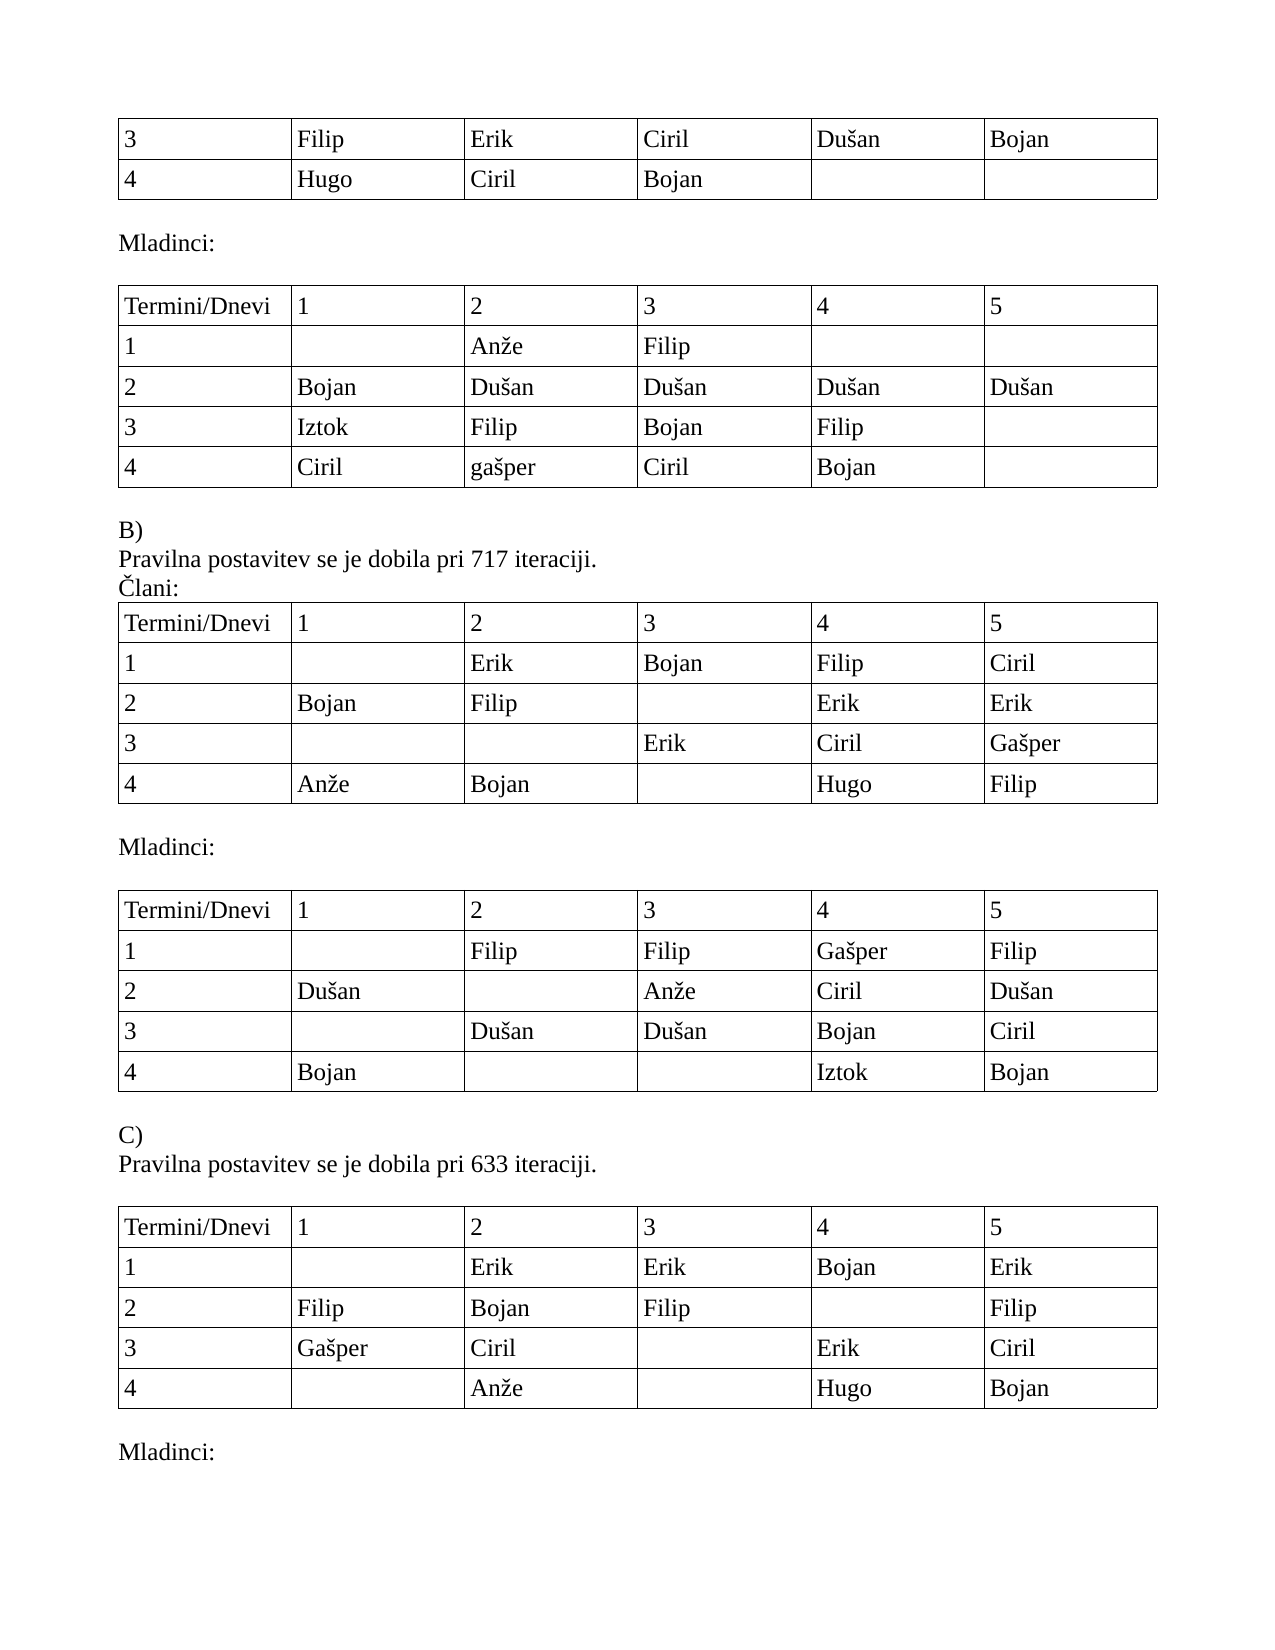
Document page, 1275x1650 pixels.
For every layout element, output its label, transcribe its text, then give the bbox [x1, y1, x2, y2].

table_cell Iztok [292, 407, 464, 446]
table_cell Bojan [465, 1288, 637, 1327]
table_cell [985, 160, 1157, 199]
table_cell [292, 326, 464, 366]
table_cell Bojan [985, 1052, 1157, 1091]
text Mladinci: [118, 228, 1157, 256]
table_cell Anže [292, 764, 464, 803]
table_cell Bojan [638, 407, 811, 446]
table_cell 3 [119, 407, 291, 446]
table_cell gašper [465, 447, 637, 487]
table_cell Bojan [985, 1369, 1157, 1408]
text Mladinci: [118, 1437, 1157, 1466]
table_cell Dušan [465, 367, 637, 406]
table_cell Filip [465, 684, 637, 723]
table_header 5 [985, 1207, 1157, 1247]
table_cell Gašper [812, 931, 984, 970]
table_cell Dušan [812, 119, 984, 158]
table_header 5 [985, 891, 1157, 930]
table_cell Filip [812, 407, 984, 446]
table_cell [292, 1248, 464, 1287]
table_cell Bojan [985, 119, 1157, 158]
table_header 2 [465, 891, 637, 930]
table_cell Ciril [985, 643, 1157, 682]
table_cell [465, 971, 637, 1011]
table_cell Dušan [465, 1012, 637, 1051]
table_cell [638, 684, 811, 723]
table_cell 1 [119, 326, 291, 366]
text Člani: [118, 573, 1157, 602]
table_cell 4 [119, 1052, 291, 1091]
text Mladinci: [118, 832, 1157, 861]
table_cell [465, 724, 637, 763]
table_header 2 [465, 286, 637, 325]
table_cell [292, 643, 464, 682]
table_header 2 [465, 603, 637, 642]
text Pravilna postavitev se je dobila pri 633 iteraciji. [118, 1149, 1157, 1178]
table_cell Erik [638, 1248, 811, 1287]
table_cell Anže [638, 971, 811, 1011]
table_cell Erik [985, 1248, 1157, 1287]
table_cell Iztok [812, 1052, 984, 1091]
table_cell 3 [119, 119, 291, 158]
table_cell Dušan [985, 971, 1157, 1011]
text C) [118, 1120, 1157, 1149]
table_header Termini/Dnevi [119, 891, 291, 930]
table_cell [292, 1012, 464, 1051]
table_cell Ciril [638, 447, 811, 487]
table_cell Ciril [292, 447, 464, 487]
table_cell Erik [638, 724, 811, 763]
table_cell Filip [985, 1288, 1157, 1327]
table_header 3 [638, 891, 811, 930]
table_cell Hugo [812, 1369, 984, 1408]
table_header 1 [292, 1207, 464, 1247]
table_cell Filip [465, 931, 637, 970]
table_cell Bojan [812, 447, 984, 487]
table_cell Filip [292, 119, 464, 158]
table_cell 3 [119, 1012, 291, 1051]
table_cell Ciril [465, 1328, 637, 1368]
table_cell Filip [985, 764, 1157, 803]
table_cell Filip [638, 931, 811, 970]
table_header Termini/Dnevi [119, 603, 291, 642]
table_cell Anže [465, 326, 637, 366]
table_cell Bojan [812, 1248, 984, 1287]
table_cell Dušan [638, 367, 811, 406]
table_header 1 [292, 603, 464, 642]
table_cell Ciril [812, 724, 984, 763]
table_header 3 [638, 286, 811, 325]
table_cell [292, 931, 464, 970]
table_cell 2 [119, 1288, 291, 1327]
table_cell Erik [465, 1248, 637, 1287]
table_header 2 [465, 1207, 637, 1247]
text B) [118, 516, 1157, 544]
table_cell 2 [119, 971, 291, 1011]
table_cell Bojan [292, 1052, 464, 1091]
table_cell Filip [638, 1288, 811, 1327]
table_cell [638, 1052, 811, 1091]
table_header 5 [985, 603, 1157, 642]
table_cell Erik [465, 643, 637, 682]
table_cell [985, 447, 1157, 487]
table_cell 4 [119, 764, 291, 803]
table_cell Filip [638, 326, 811, 366]
table_cell [292, 1369, 464, 1408]
table_header Termini/Dnevi [119, 286, 291, 325]
table_header Termini/Dnevi [119, 1207, 291, 1247]
table_cell Dušan [292, 971, 464, 1011]
table_cell Erik [465, 119, 637, 158]
table_header 4 [812, 891, 984, 930]
table_cell [812, 160, 984, 199]
table_cell Filip [985, 931, 1157, 970]
table_header 1 [292, 891, 464, 930]
table_cell Dušan [812, 367, 984, 406]
table_header 4 [812, 603, 984, 642]
table_cell Bojan [292, 684, 464, 723]
table_cell Bojan [812, 1012, 984, 1051]
table_cell Gašper [985, 724, 1157, 763]
table_cell 3 [119, 1328, 291, 1368]
table_cell 4 [119, 447, 291, 487]
table_cell Ciril [465, 160, 637, 199]
table_cell [812, 1288, 984, 1327]
table_cell Bojan [638, 160, 811, 199]
table_cell [638, 1369, 811, 1408]
table_header 3 [638, 1207, 811, 1247]
table_cell 4 [119, 160, 291, 199]
table_header 4 [812, 286, 984, 325]
table_cell 2 [119, 684, 291, 723]
table_cell Ciril [985, 1012, 1157, 1051]
table_cell Ciril [812, 971, 984, 1011]
table_cell [985, 326, 1157, 366]
table_cell [638, 1328, 811, 1368]
table_cell Hugo [812, 764, 984, 803]
table_header 4 [812, 1207, 984, 1247]
table_cell Erik [812, 684, 984, 723]
table_cell Ciril [985, 1328, 1157, 1368]
table_cell Filip [292, 1288, 464, 1327]
table_cell [985, 407, 1157, 446]
table_cell Dušan [985, 367, 1157, 406]
table_cell Hugo [292, 160, 464, 199]
table_cell [465, 1052, 637, 1091]
table_cell Ciril [638, 119, 811, 158]
table_cell Dušan [638, 1012, 811, 1051]
text Pravilna postavitev se je dobila pri 717 iteraciji. [118, 544, 1157, 573]
table_header 5 [985, 286, 1157, 325]
table_cell Bojan [638, 643, 811, 682]
table_cell Erik [812, 1328, 984, 1368]
table_cell Erik [985, 684, 1157, 723]
table_cell [638, 764, 811, 803]
table_cell Filip [812, 643, 984, 682]
table_cell [292, 724, 464, 763]
table_cell 3 [119, 724, 291, 763]
table_cell 4 [119, 1369, 291, 1408]
table_header 3 [638, 603, 811, 642]
table_cell 1 [119, 931, 291, 970]
table_cell Bojan [465, 764, 637, 803]
table_cell 1 [119, 1248, 291, 1287]
table_cell Anže [465, 1369, 637, 1408]
table_header 1 [292, 286, 464, 325]
table_cell Gašper [292, 1328, 464, 1368]
table_cell Filip [465, 407, 637, 446]
table_cell Bojan [292, 367, 464, 406]
table_cell [812, 326, 984, 366]
table_cell 1 [119, 643, 291, 682]
table_cell 2 [119, 367, 291, 406]
